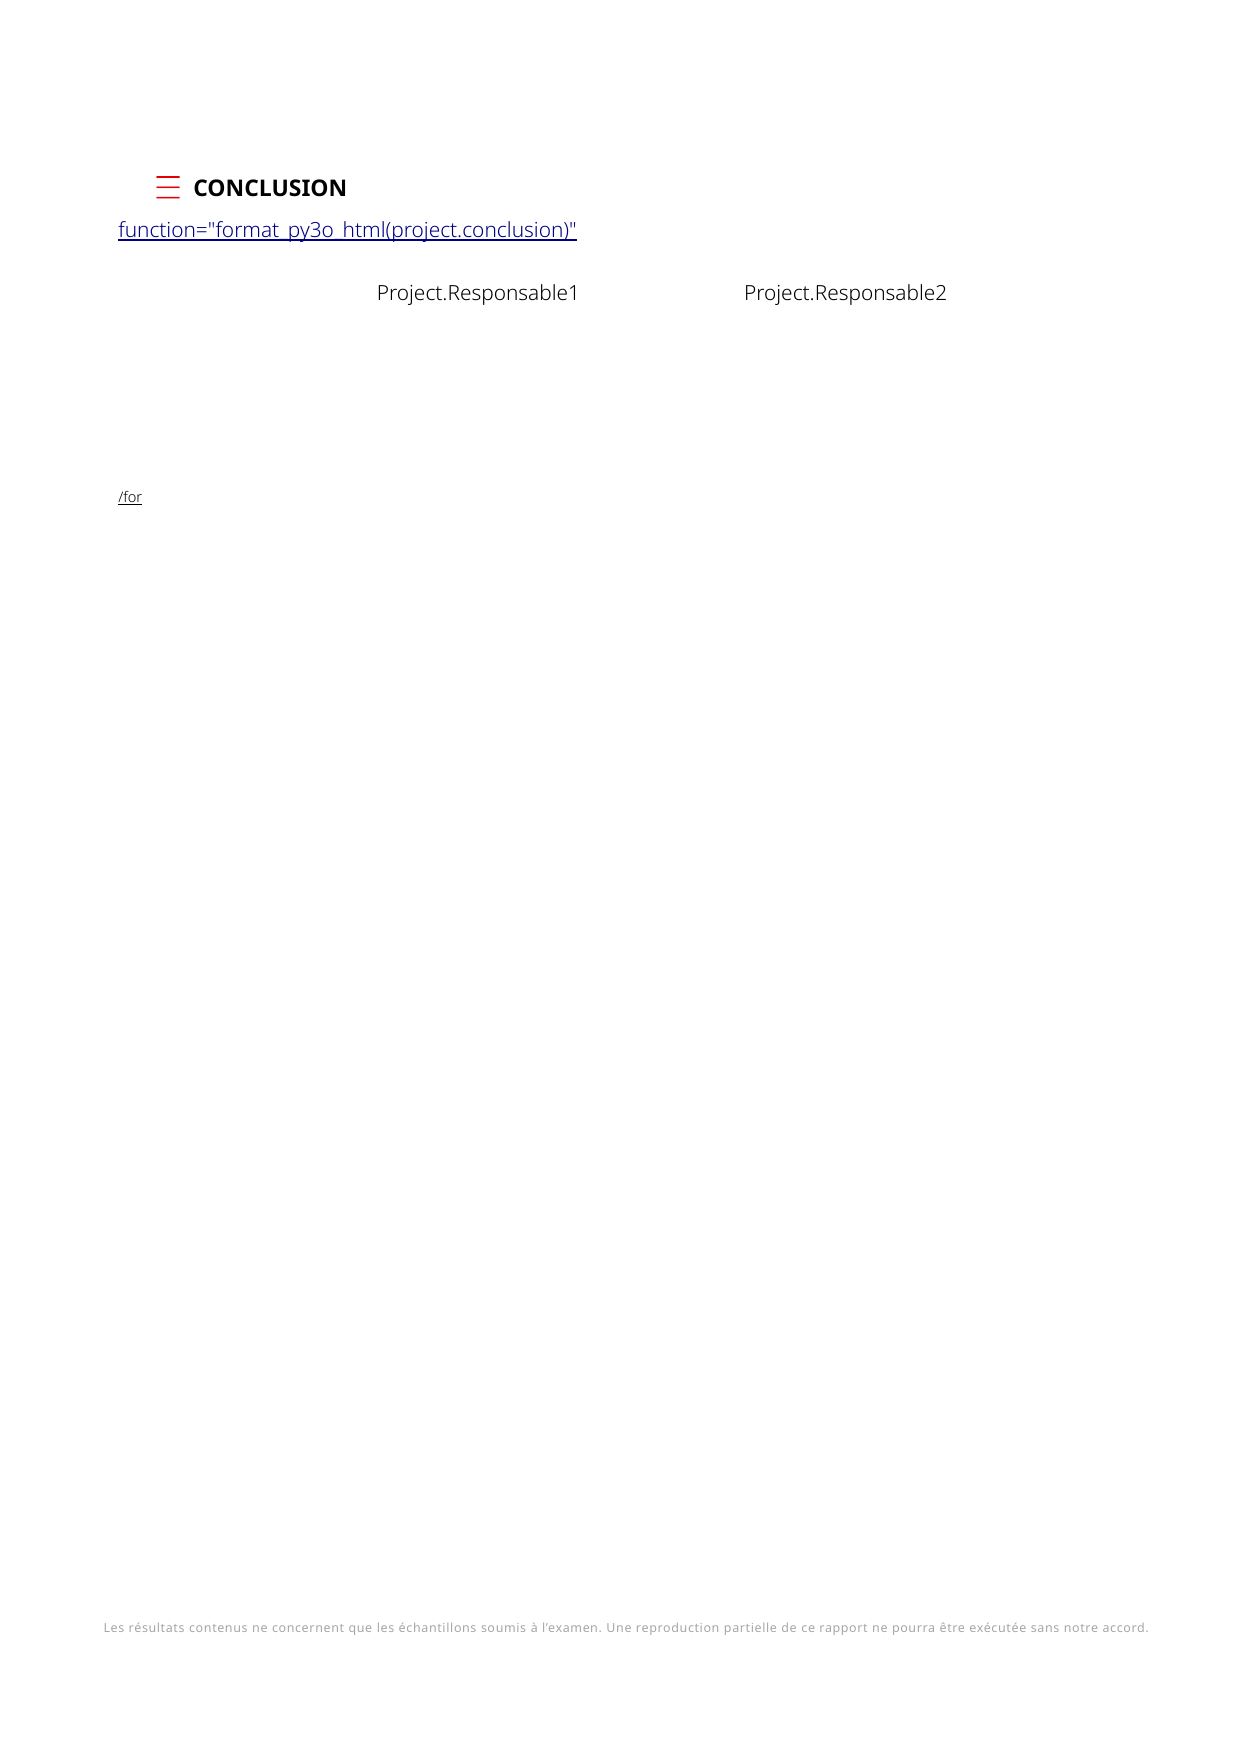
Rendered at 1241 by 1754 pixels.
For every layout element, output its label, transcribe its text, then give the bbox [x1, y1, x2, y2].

table_cell [118, 312, 371, 402]
table_header [118, 272, 371, 312]
subtitle CONCLUSION [156, 172, 1122, 203]
table_header Project.Responsable2 [738, 272, 1122, 312]
table_cell [738, 312, 1122, 402]
table_header Project.Responsable1 [371, 272, 738, 312]
picture [156, 175, 180, 199]
text function="format_py3o_html(project.conclusion)" [118, 215, 1122, 244]
text /for [118, 487, 1122, 507]
table_cell [371, 312, 738, 402]
